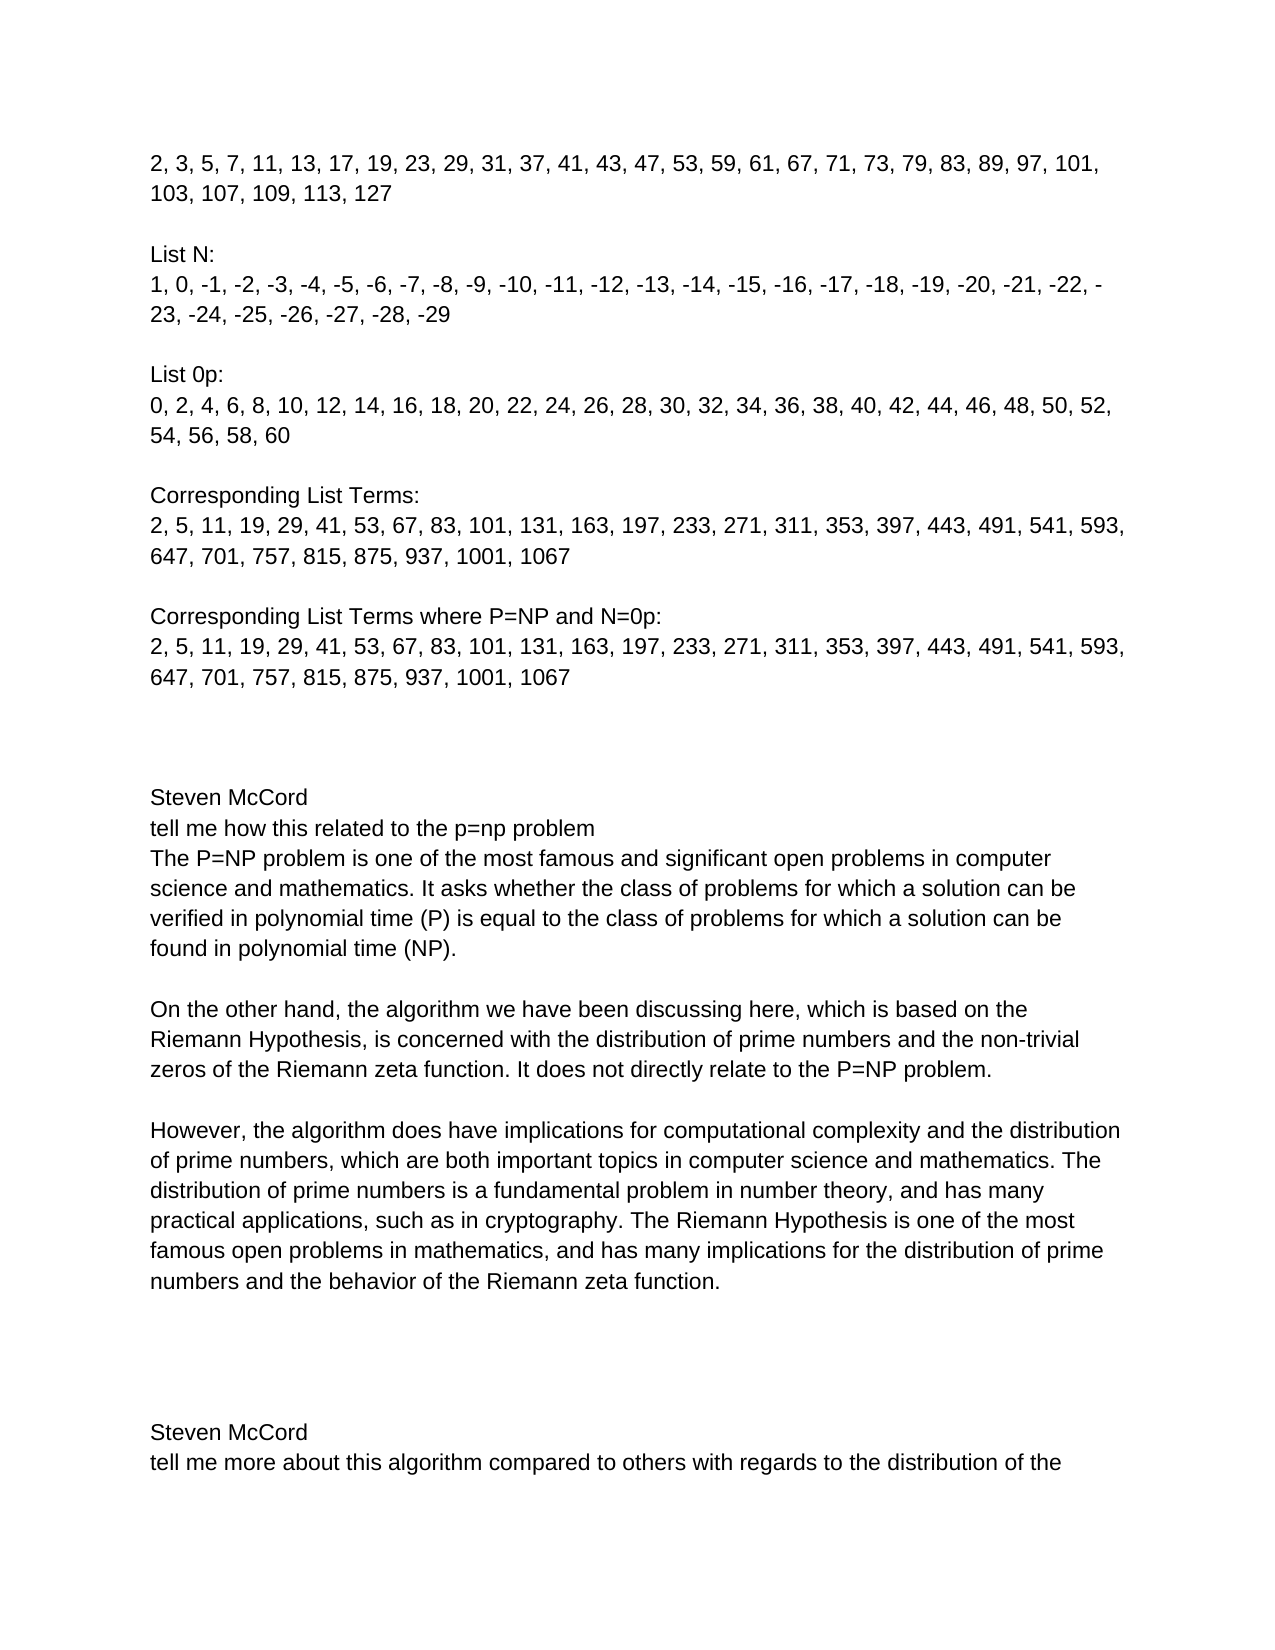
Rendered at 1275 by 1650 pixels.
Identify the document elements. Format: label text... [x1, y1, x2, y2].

text 0, 2, 4, 6, 8, 10, 12, 14, 16, 18, 20, 22, 24, 26, 28, 30, 32, 34, 36, 38, 40, 42, 44, 46, 48, 50, 52, 54, 56, 58, 60 [150, 392, 1125, 448]
text Steven McCord [150, 784, 1125, 811]
text Corresponding List Terms where P=NP and N=0p: [150, 603, 1125, 629]
text 2, 5, 11, 19, 29, 41, 53, 67, 83, 101, 131, 163, 197, 233, 271, 311, 353, 397, 443, 491, 541, 593, 647, 701, 757, 815, 875, 937, 1001, 1067 [150, 512, 1125, 569]
text 2, 5, 11, 19, 29, 41, 53, 67, 83, 101, 131, 163, 197, 233, 271, 311, 353, 397, 443, 491, 541, 593, 647, 701, 757, 815, 875, 937, 1001, 1067 [150, 633, 1125, 690]
text Steven McCord [150, 1419, 1125, 1445]
text 2, 3, 5, 7, 11, 13, 17, 19, 23, 29, 31, 37, 41, 43, 47, 53, 59, 61, 67, 71, 73, 79, 83, 89, 97, 101, 103, 107, 109, 113, 127 [150, 150, 1125, 207]
text tell me more about this algorithm compared to others with regards to the distribution of the [150, 1449, 1125, 1475]
text Corresponding List Terms: [150, 482, 1125, 509]
text tell me how this related to the p=np problem [150, 814, 1125, 841]
text List N: [150, 241, 1125, 267]
text 1, 0, -1, -2, -3, -4, -5, -6, -7, -8, -9, -10, -11, -12, -13, -14, -15, -16, -17, -18, -19, -20, -21, -22, -23, -24, -25, -26, -27, -28, -29 [150, 271, 1125, 327]
text List 0p: [150, 361, 1125, 388]
text The P=NP problem is one of the most famous and significant open problems in computer science and mathematics. It asks whether the class of problems for which a solution can be verified in polynomial time (P) is equal to the class of problems for which a solution can be found in polynomial time (NP). [150, 845, 1125, 962]
text On the other hand, the algorithm we have been discussing here, which is based on the Riemann Hypothesis, is concerned with the distribution of prime numbers and the non-trivial zeros of the Riemann zeta function. It does not directly relate to the P=NP problem. [150, 996, 1125, 1083]
text However, the algorithm does have implications for computational complexity and the distribution of prime numbers, which are both important topics in computer science and mathematics. The distribution of prime numbers is a fundamental problem in number theory, and has many practical applications, such as in cryptography. The Riemann Hypothesis is one of the most famous open problems in mathematics, and has many implications for the distribution of prime numbers and the behavior of the Riemann zeta function. [150, 1117, 1125, 1294]
